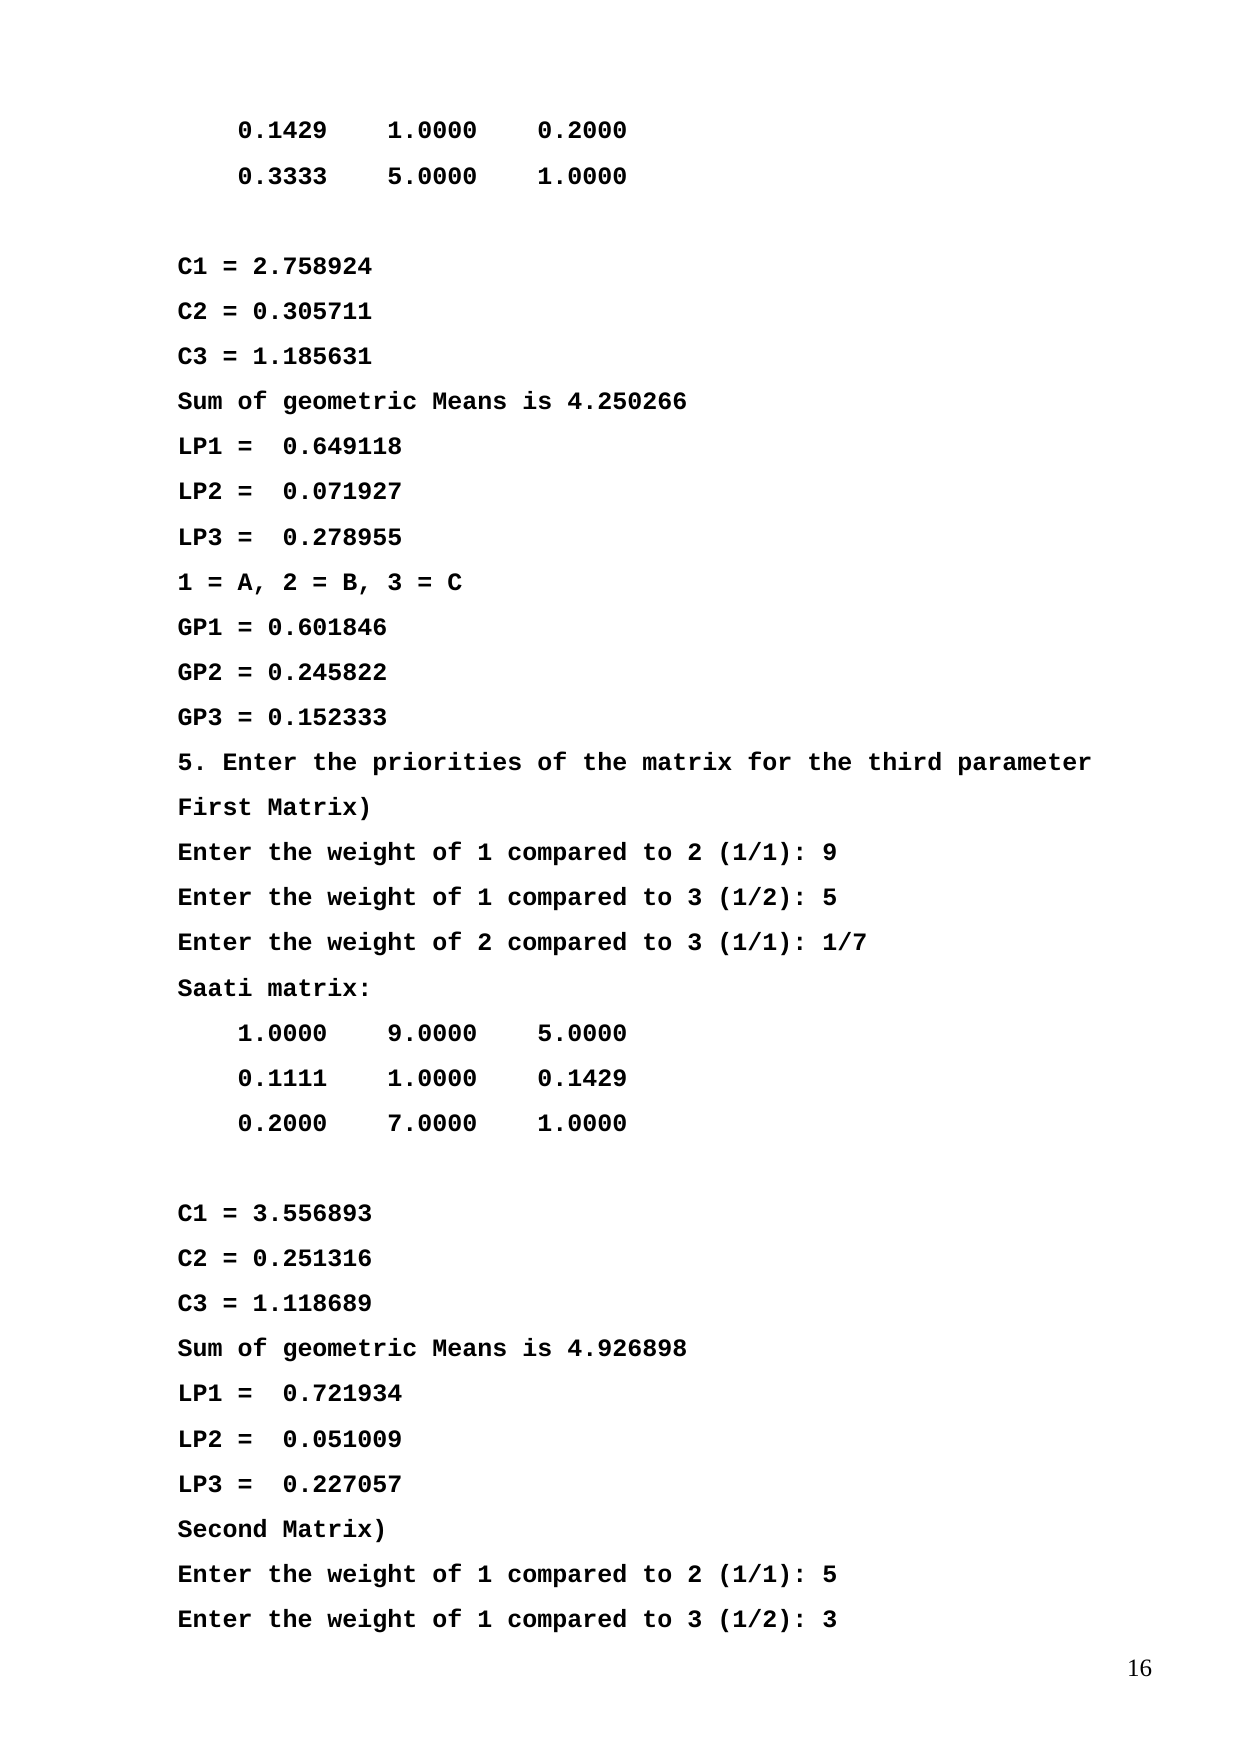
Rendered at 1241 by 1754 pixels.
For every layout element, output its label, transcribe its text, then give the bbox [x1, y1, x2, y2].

subtitle 1 = A, 2 = B, 3 = C [177, 569, 1152, 597]
subtitle C1 = 2.758924 [177, 253, 1152, 282]
subtitle C3 = 1.185631 [177, 344, 1152, 372]
subtitle Second Matrix) [177, 1516, 1152, 1545]
subtitle C1 = 3.556893 [177, 1201, 1152, 1229]
subtitle 5. Enter the priorities of the matrix for the third parameter [177, 749, 1152, 778]
subtitle LP1 = 0.649118 [177, 434, 1152, 462]
subtitle Enter the weight of 1 compared to 3 (1/2): 3 [177, 1607, 1152, 1635]
subtitle LP2 = 0.071927 [177, 479, 1152, 507]
subtitle GP3 = 0.152333 [177, 704, 1152, 733]
subtitle Enter the weight of 1 compared to 2 (1/1): 9 [177, 840, 1152, 868]
subtitle 1.0000 9.0000 5.0000 [177, 1020, 1152, 1048]
subtitle 0.3333 5.0000 1.0000 [177, 163, 1152, 192]
subtitle Enter the weight of 1 compared to 3 (1/2): 5 [177, 885, 1152, 913]
subtitle First Matrix) [177, 795, 1152, 823]
subtitle C2 = 0.251316 [177, 1246, 1152, 1274]
subtitle Sum of geometric Means is 4.250266 [177, 389, 1152, 417]
subtitle LP3 = 0.227057 [177, 1471, 1152, 1499]
subtitle 0.2000 7.0000 1.0000 [177, 1110, 1152, 1139]
subtitle LP1 = 0.721934 [177, 1381, 1152, 1409]
subtitle C3 = 1.118689 [177, 1291, 1152, 1319]
subtitle C2 = 0.305711 [177, 298, 1152, 327]
subtitle Enter the weight of 2 compared to 3 (1/1): 1/7 [177, 930, 1152, 958]
subtitle Sum of geometric Means is 4.926898 [177, 1336, 1152, 1364]
subtitle 0.1429 1.0000 0.2000 [177, 118, 1152, 146]
subtitle 0.1111 1.0000 0.1429 [177, 1065, 1152, 1094]
subtitle Saati matrix: [177, 975, 1152, 1003]
subtitle Enter the weight of 1 compared to 2 (1/1): 5 [177, 1561, 1152, 1590]
subtitle GP2 = 0.245822 [177, 659, 1152, 688]
subtitle LP2 = 0.051009 [177, 1426, 1152, 1454]
subtitle LP3 = 0.278955 [177, 524, 1152, 552]
subtitle GP1 = 0.601846 [177, 614, 1152, 643]
